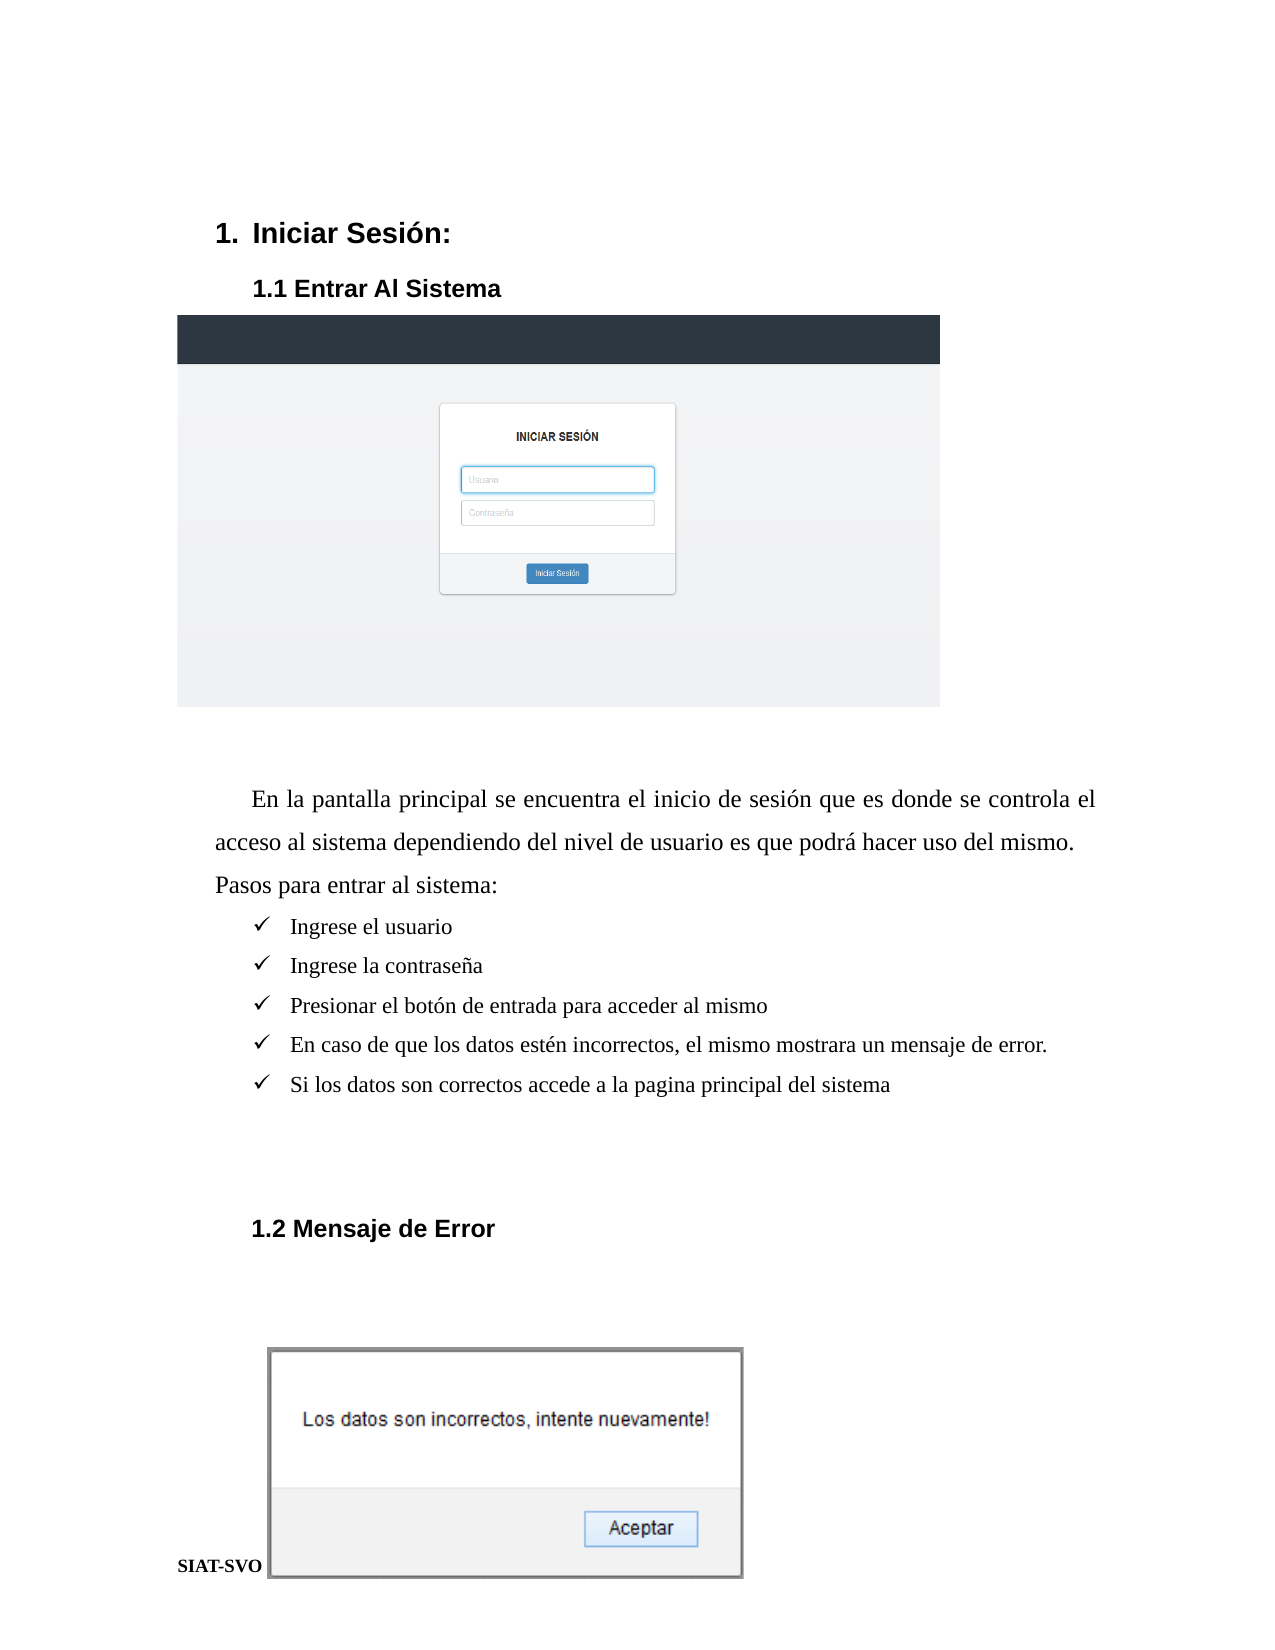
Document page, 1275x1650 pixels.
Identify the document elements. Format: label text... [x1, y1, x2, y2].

subtitle 1.2 Mensaje de Error [177, 1214, 1098, 1243]
list Si los datos son correctos accede a la pagina principal del sistema [252, 1071, 1098, 1097]
text Pasos para entrar al sistema: [215, 870, 1098, 899]
list Ingrese el usuario [252, 913, 1098, 939]
subtitle 1.1 Entrar Al Sistema [215, 274, 1098, 303]
list Ingrese la contraseña [252, 952, 1098, 979]
subtitle Iniciar Sesión: [215, 216, 1098, 249]
picture [267, 1347, 744, 1579]
text En la pantalla principal se encuentra el inicio de sesión que es donde se controla el acceso al sistema dependiendo del nivel de usuario es que podrá hacer uso del mismo. [215, 784, 1098, 856]
list En caso de que los datos estén incorrectos, el mismo mostrara un mensaje de error. [252, 1031, 1098, 1058]
list Presionar el botón de entrada para acceder al mismo [252, 992, 1098, 1018]
picture [177, 315, 941, 707]
